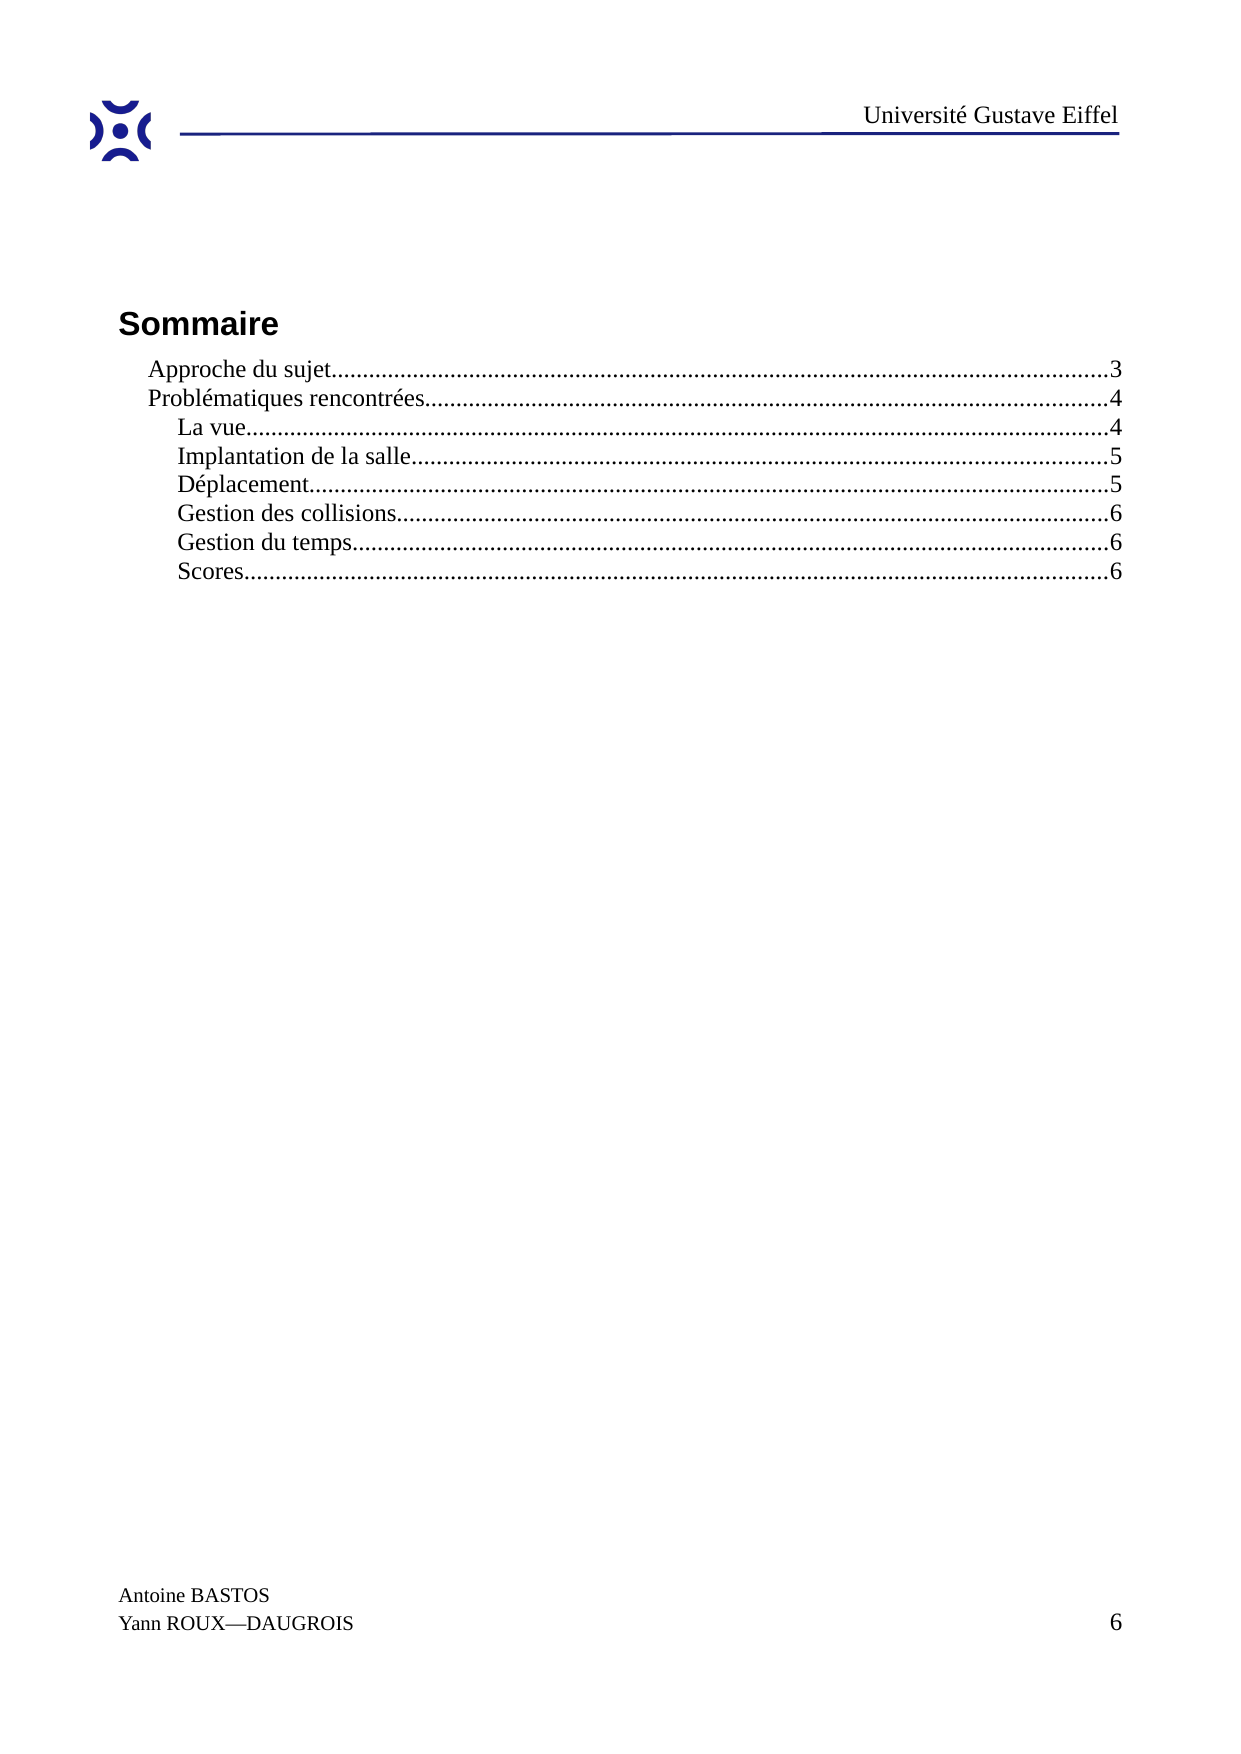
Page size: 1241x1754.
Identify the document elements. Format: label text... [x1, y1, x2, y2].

text La vue 4 [177, 412, 1122, 441]
text Problématiques rencontrées 4 [148, 383, 1122, 412]
picture [84, 96, 156, 167]
subtitle Sommaire [118, 303, 1122, 342]
text Implantation de la salle 5 [177, 441, 1122, 469]
text Scores 6 [177, 556, 1122, 584]
text Approche du sujet 3 [148, 354, 1122, 383]
text Gestion du temps 6 [177, 527, 1122, 556]
text Déplacement 5 [177, 469, 1122, 498]
text Gestion des collisions 6 [177, 498, 1122, 527]
